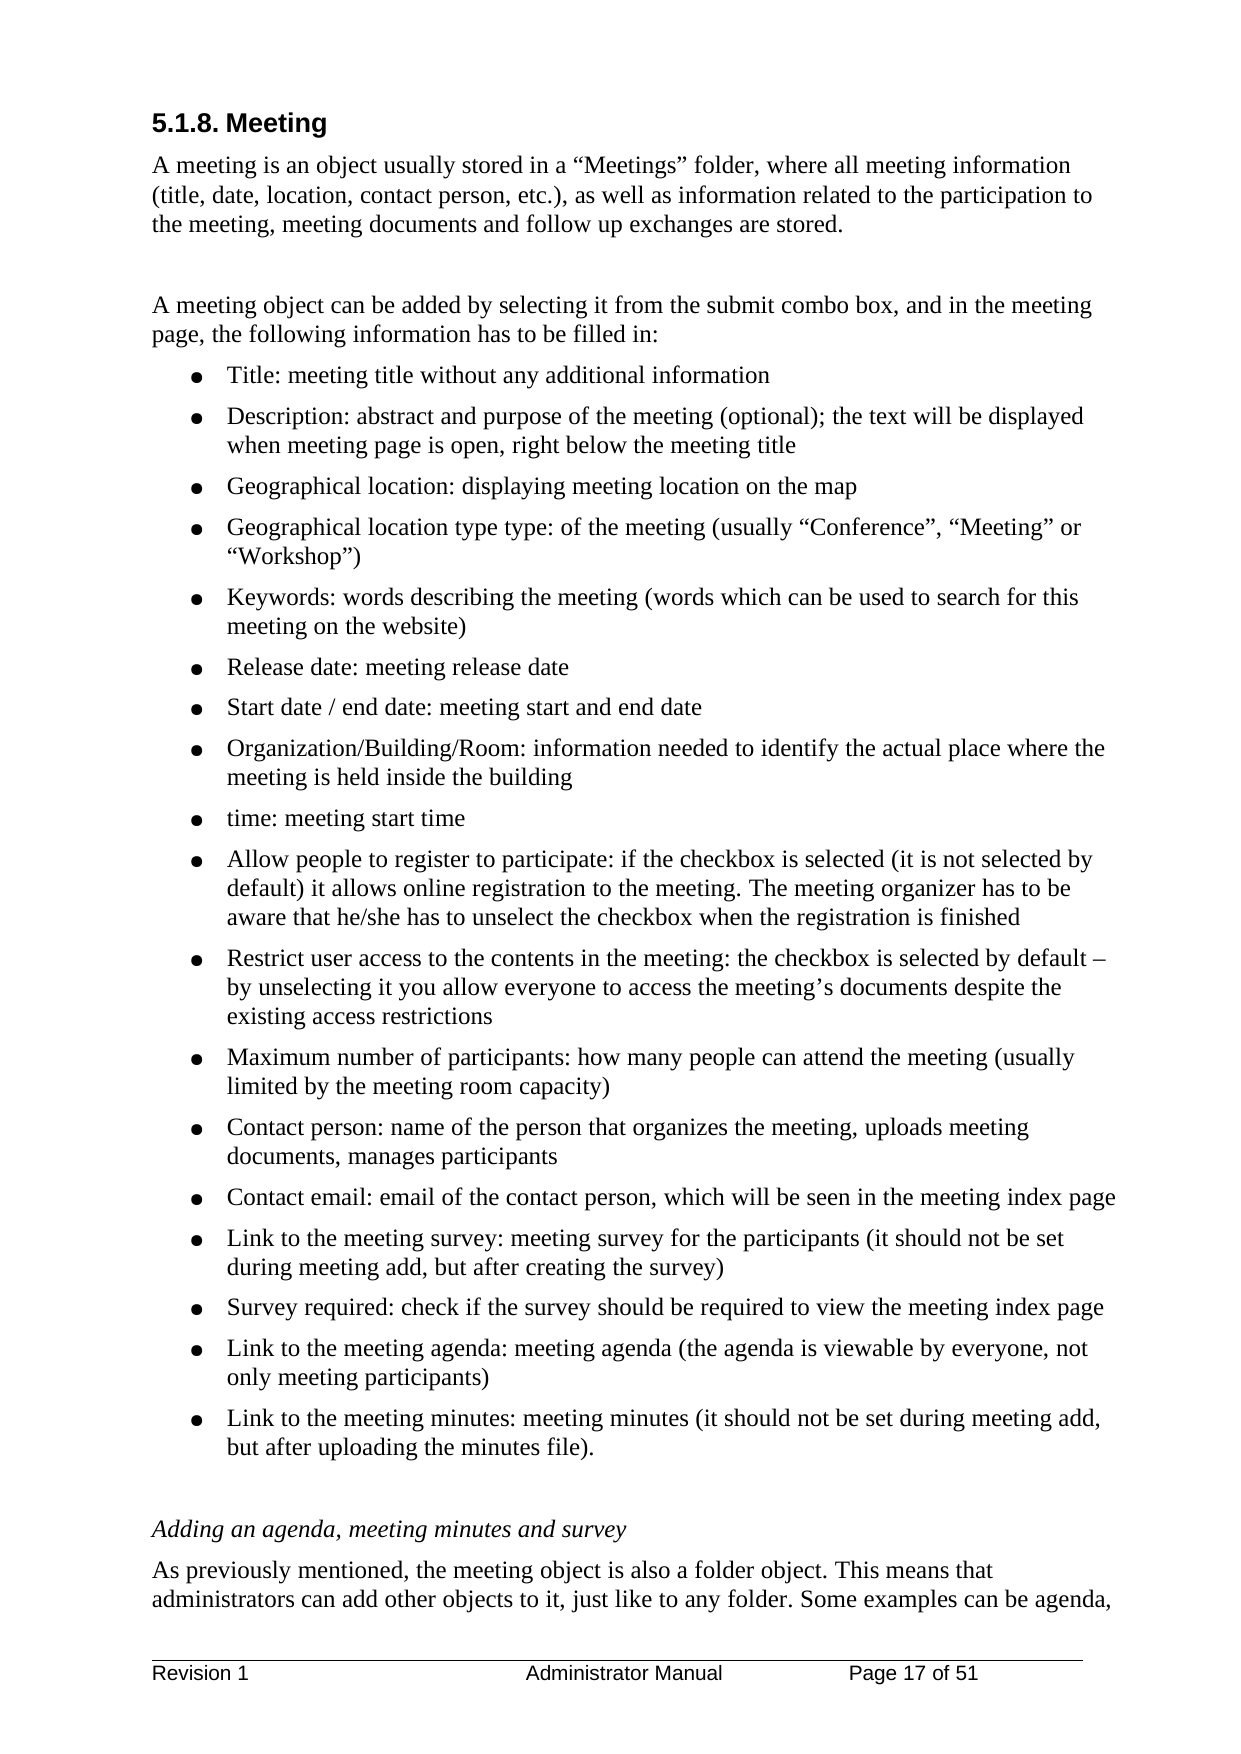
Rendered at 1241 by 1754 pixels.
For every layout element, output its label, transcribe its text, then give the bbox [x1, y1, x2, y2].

list Contact email: email of the contact person, which will be seen in the meeting index page [189, 1182, 1120, 1211]
list Geographical location: displaying meeting location on the map [189, 471, 1120, 500]
list Title: meeting title without any additional information [189, 360, 1120, 389]
list Link to the meeting minutes: meeting minutes (it should not be set during meeting add, but after uploading the minutes file). [189, 1403, 1120, 1461]
list Contact person: name of the person that organizes the meeting, uploads meeting documents, manages participants [189, 1112, 1120, 1170]
list Organization/Building/Room: information needed to identify the actual place where the meeting is held inside the building [189, 733, 1120, 791]
list Survey required: check if the survey should be required to view the meeting index page [189, 1292, 1120, 1321]
text Adding an agenda, meeting minutes and survey [152, 1514, 1120, 1543]
text A meeting object can be added by selecting it from the submit combo box, and in the meeting page, the following information has to be filled in: [152, 290, 1120, 348]
list Geographical location type type: of the meeting (usually “Conference”, “Meeting” or “Workshop”) [189, 512, 1120, 570]
list Keywords: words describing the meeting (words which can be used to search for this meeting on the website) [189, 582, 1120, 640]
list Link to the meeting survey: meeting survey for the participants (it should not be set during meeting add, but after creating the survey) [189, 1222, 1120, 1281]
subtitle Meeting [152, 107, 1120, 138]
list Start date / end date: meeting start and end date [189, 692, 1120, 721]
text A meeting is an object usually stored in a “Meetings” folder, where all meeting information (title, date, location, contact person, etc.), as well as information related to the participation to the meeting, meeting documents and follow up exchanges are stored. [152, 150, 1120, 238]
text As previously mentioned, the meeting object is also a folder object. This means that administrators can add other objects to it, just like to any folder. Some examples can be agenda, [152, 1554, 1120, 1613]
list Maximum number of participants: how many people can attend the meeting (usually limited by the meeting room capacity) [189, 1042, 1120, 1100]
list Link to the meeting agenda: meeting agenda (the agenda is viewable by everyone, not only meeting participants) [189, 1333, 1120, 1391]
list Allow people to register to participate: if the checkbox is selected (it is not selected by default) it allows online registration to the meeting. The meeting organizer has to be aware that he/she has to unselect the checkbox when the registration is finished [189, 844, 1120, 931]
list Release date: meeting release date [189, 651, 1120, 681]
list Restrict user access to the contents in the meeting: the checkbox is selected by default – by unselecting it you allow everyone to access the meeting’s documents despite the existing access restrictions [189, 943, 1120, 1030]
list Description: abstract and purpose of the meeting (optional); the text will be displayed when meeting page is open, right below the meeting title [189, 401, 1120, 459]
list time: meeting start time [189, 803, 1120, 832]
